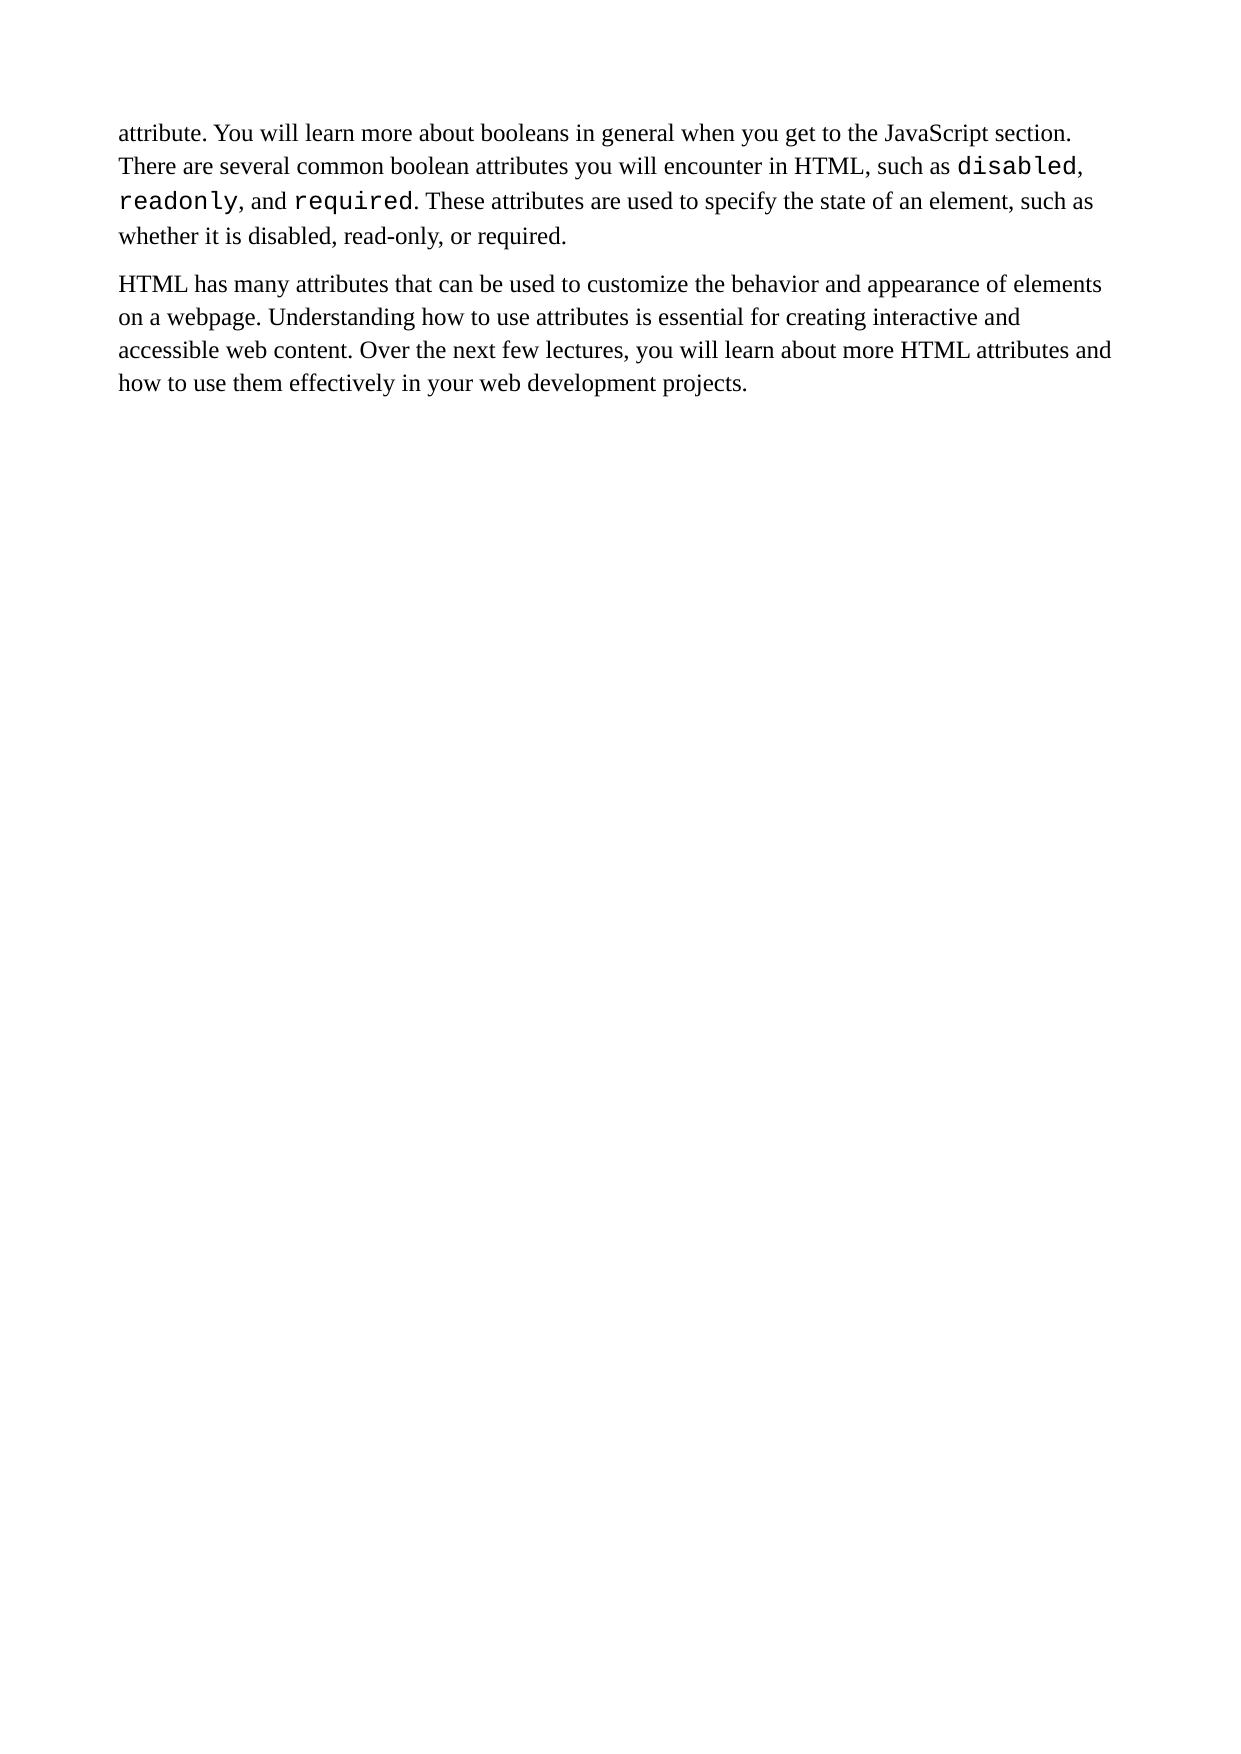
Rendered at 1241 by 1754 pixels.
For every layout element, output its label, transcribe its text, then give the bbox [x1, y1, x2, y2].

text attribute. You will learn more about booleans in general when you get to the JavaScript section. There are several common boolean attributes you will encounter in HTML, such as disabled, readonly, and required. These attributes are used to specify the state of an element, such as whether it is disabled, read-only, or required. [118, 118, 1122, 250]
text HTML has many attributes that can be used to customize the behavior and appearance of elements on a webpage. Understanding how to use attributes is essential for creating interactive and accessible web content. Over the next few lectures, you will learn about more HTML attributes and how to use them effectively in your web development projects. [118, 269, 1122, 397]
